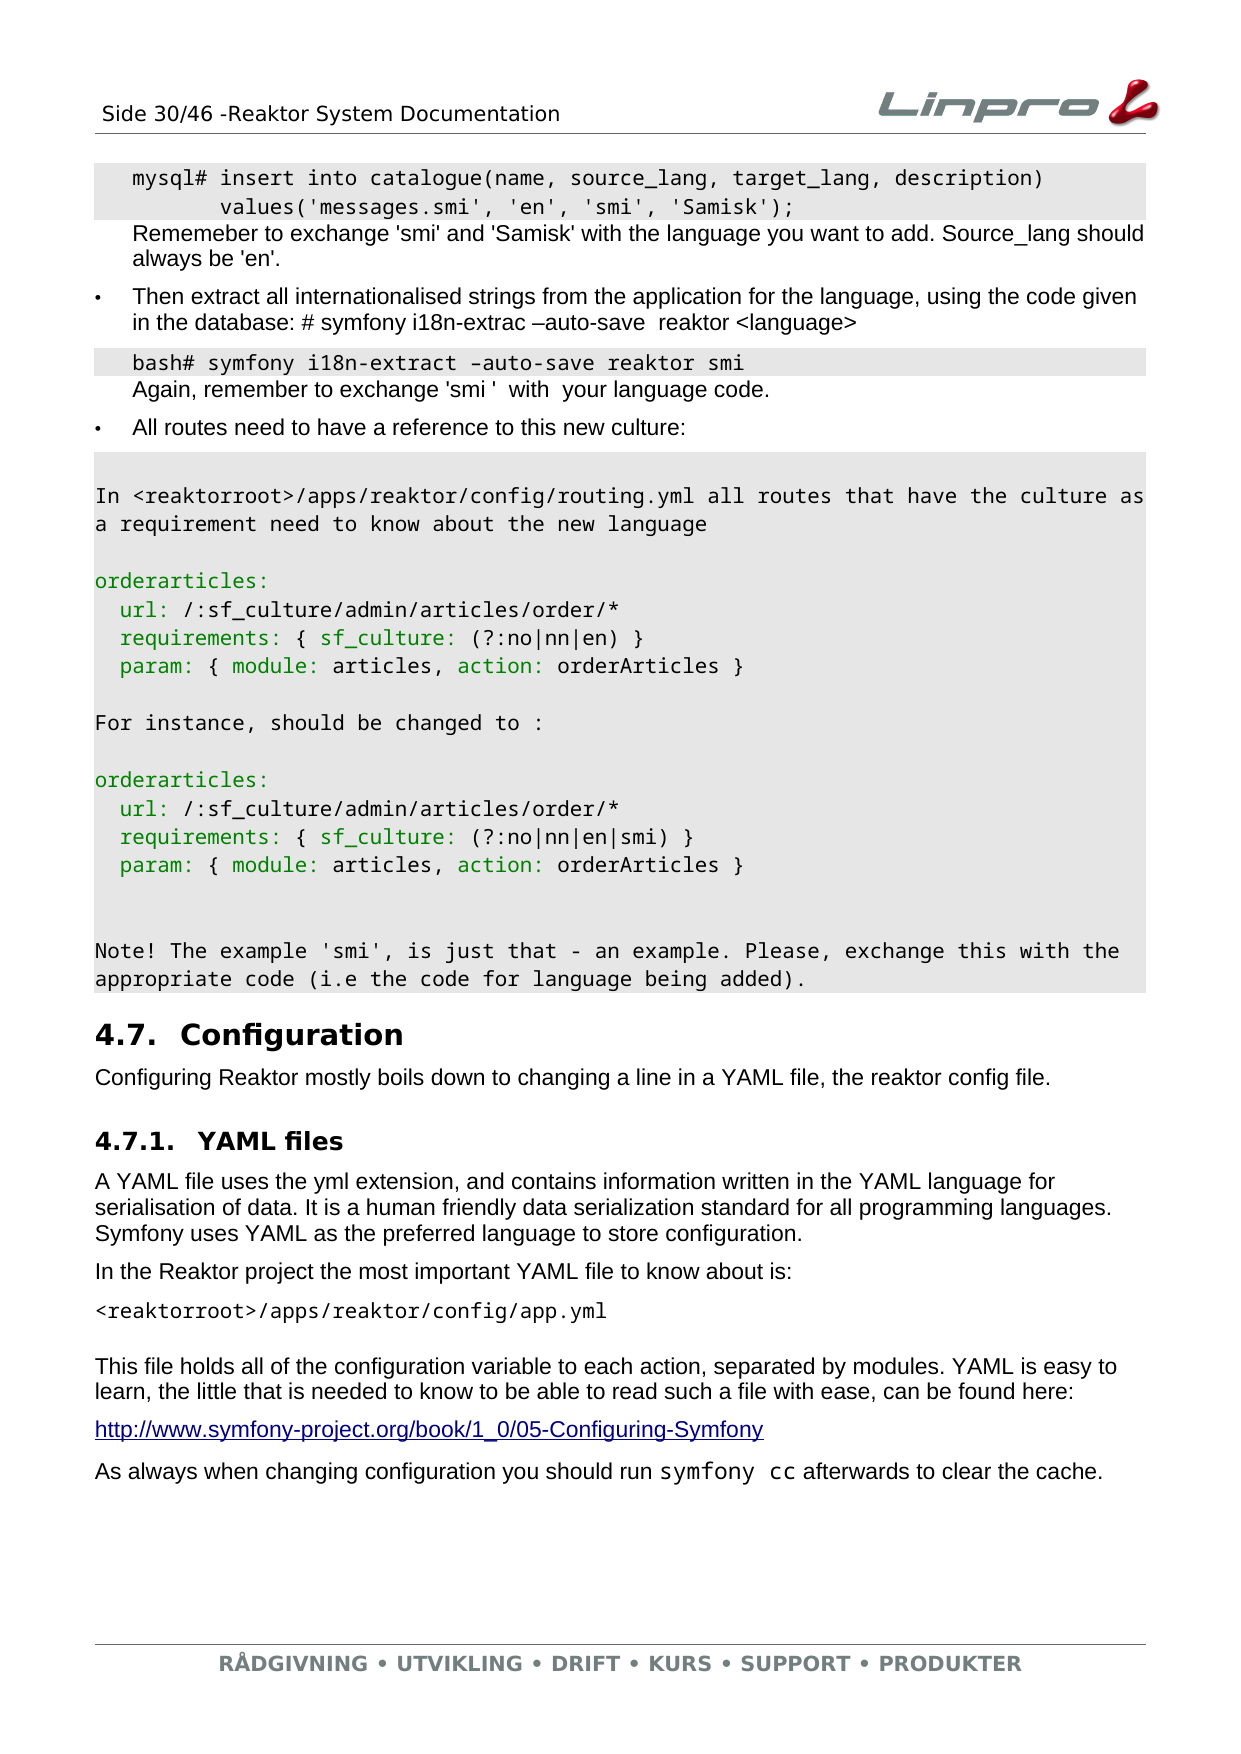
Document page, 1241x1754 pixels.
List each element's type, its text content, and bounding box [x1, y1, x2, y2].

text Note! The example 'smi', is just that - an example. Please, exchange this with the appropriate code (i.e the code for language being added). [94, 936, 1146, 993]
text For instance, should be changed to : [94, 708, 1146, 737]
list Again, remember to exchange 'smi ' with your language code. [94, 376, 1146, 402]
text url: /:sf_culture/admin/articles/order/* [94, 595, 1146, 623]
picture [878, 78, 1162, 128]
text This file holds all of the configuration variable to each action, separated by modules. YAML is easy to learn, the little that is needed to know to be able to read such a file with ease, can be found here: [94, 1353, 1146, 1405]
text param: { module: articles, action: orderArticles } [94, 851, 1146, 879]
text requirements: { sf_culture: (?:no|nn|en|smi) } [94, 822, 1146, 851]
list Rememeber to exchange 'smi' and 'Samisk' with the language you want to add. Source_lang should always be 'en'. [94, 220, 1146, 272]
text orderarticles: [94, 566, 1146, 595]
text In the Reaktor project the most important YAML file to know about is: [94, 1258, 1146, 1284]
text <reaktorroot>/apps/reaktor/config/app.yml [94, 1297, 1146, 1325]
text Configuring Reaktor mostly boils down to changing a line in a YAML file, the reaktor config file. [94, 1064, 1146, 1090]
subtitle Configuration [94, 1018, 1146, 1052]
text As always when changing configuration you should run symfony cc afterwards to clear the cache. [94, 1455, 1146, 1487]
text A YAML file uses the yml extension, and contains information written in the YAML language for serialisation of data. It is a human friendly data serialization standard for all programming languages. Symfony uses YAML as the preferred language to store configuration. [94, 1169, 1146, 1246]
text mysql# insert into catalogue(name, source_lang, target_lang, description) [94, 163, 1146, 192]
text param: { module: articles, action: orderArticles } [94, 652, 1146, 680]
text values('messages.smi', 'en', 'smi', 'Samisk'); [94, 192, 1146, 220]
list bash# symfony i18n-extract –auto-save reaktor smi [94, 348, 1146, 376]
text http://www.symfony-project.org/book/1_0/05-Configuring-Symfony [94, 1417, 1146, 1443]
subtitle YAML files [94, 1127, 1146, 1157]
text orderarticles: [94, 765, 1146, 794]
list Then extract all internationalised strings from the application for the language, using the code given in the database: # symfony i18n-extrac –auto-save reaktor <language> [94, 284, 1146, 335]
text requirements: { sf_culture: (?:no|nn|en) } [94, 623, 1146, 652]
list All routes need to have a reference to this new culture: [94, 414, 1146, 440]
text In <reaktorroot>/apps/reaktor/config/routing.yml all routes that have the culture as a requirement need to know about the new language [94, 481, 1146, 538]
text url: /:sf_culture/admin/articles/order/* [94, 794, 1146, 822]
